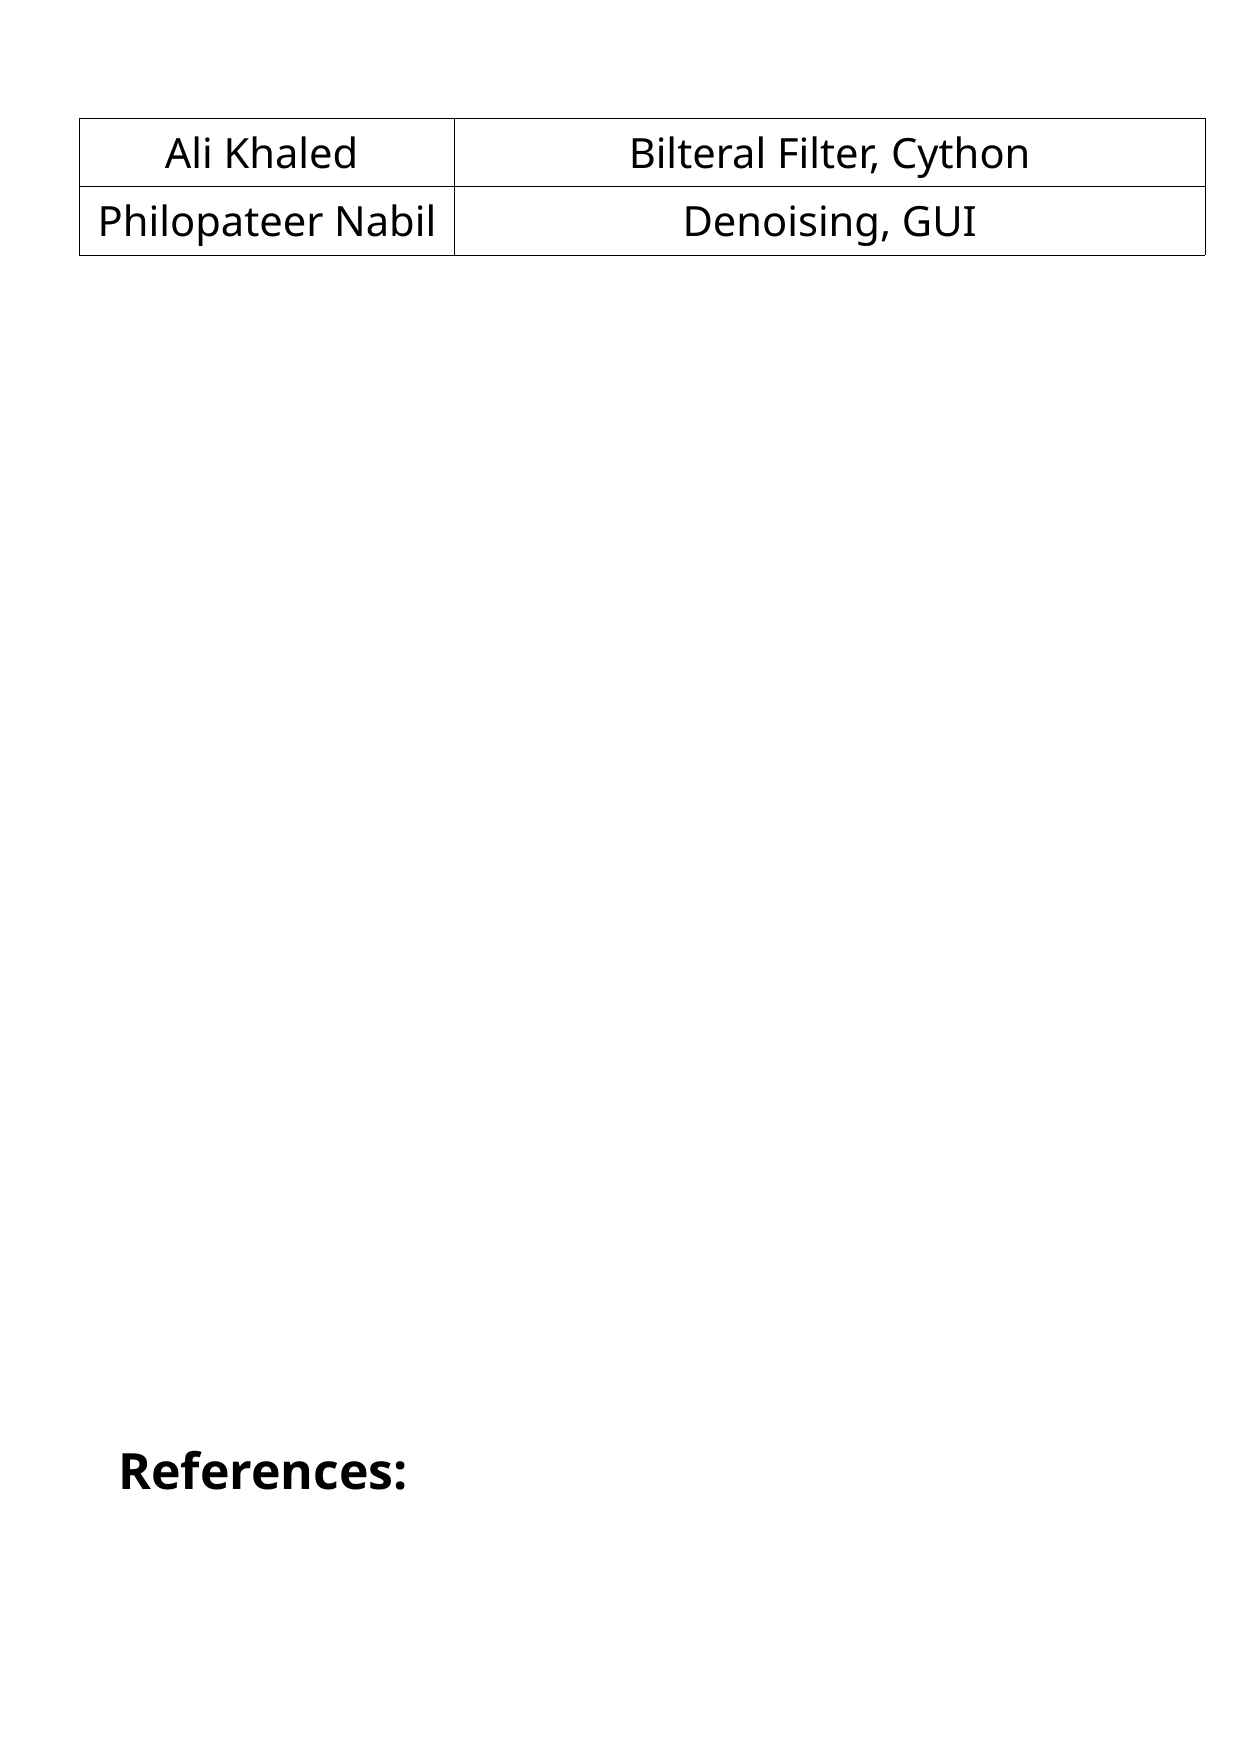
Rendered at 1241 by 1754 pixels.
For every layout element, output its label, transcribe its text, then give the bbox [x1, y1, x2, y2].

table_cell Philopateer Nabil [80, 187, 454, 255]
table_cell Denoising, GUI [455, 187, 1205, 255]
table_cell Ali Khaled [80, 119, 454, 186]
table_cell Bilteral Filter, Cython [455, 119, 1205, 186]
text References: [118, 1452, 1122, 1499]
